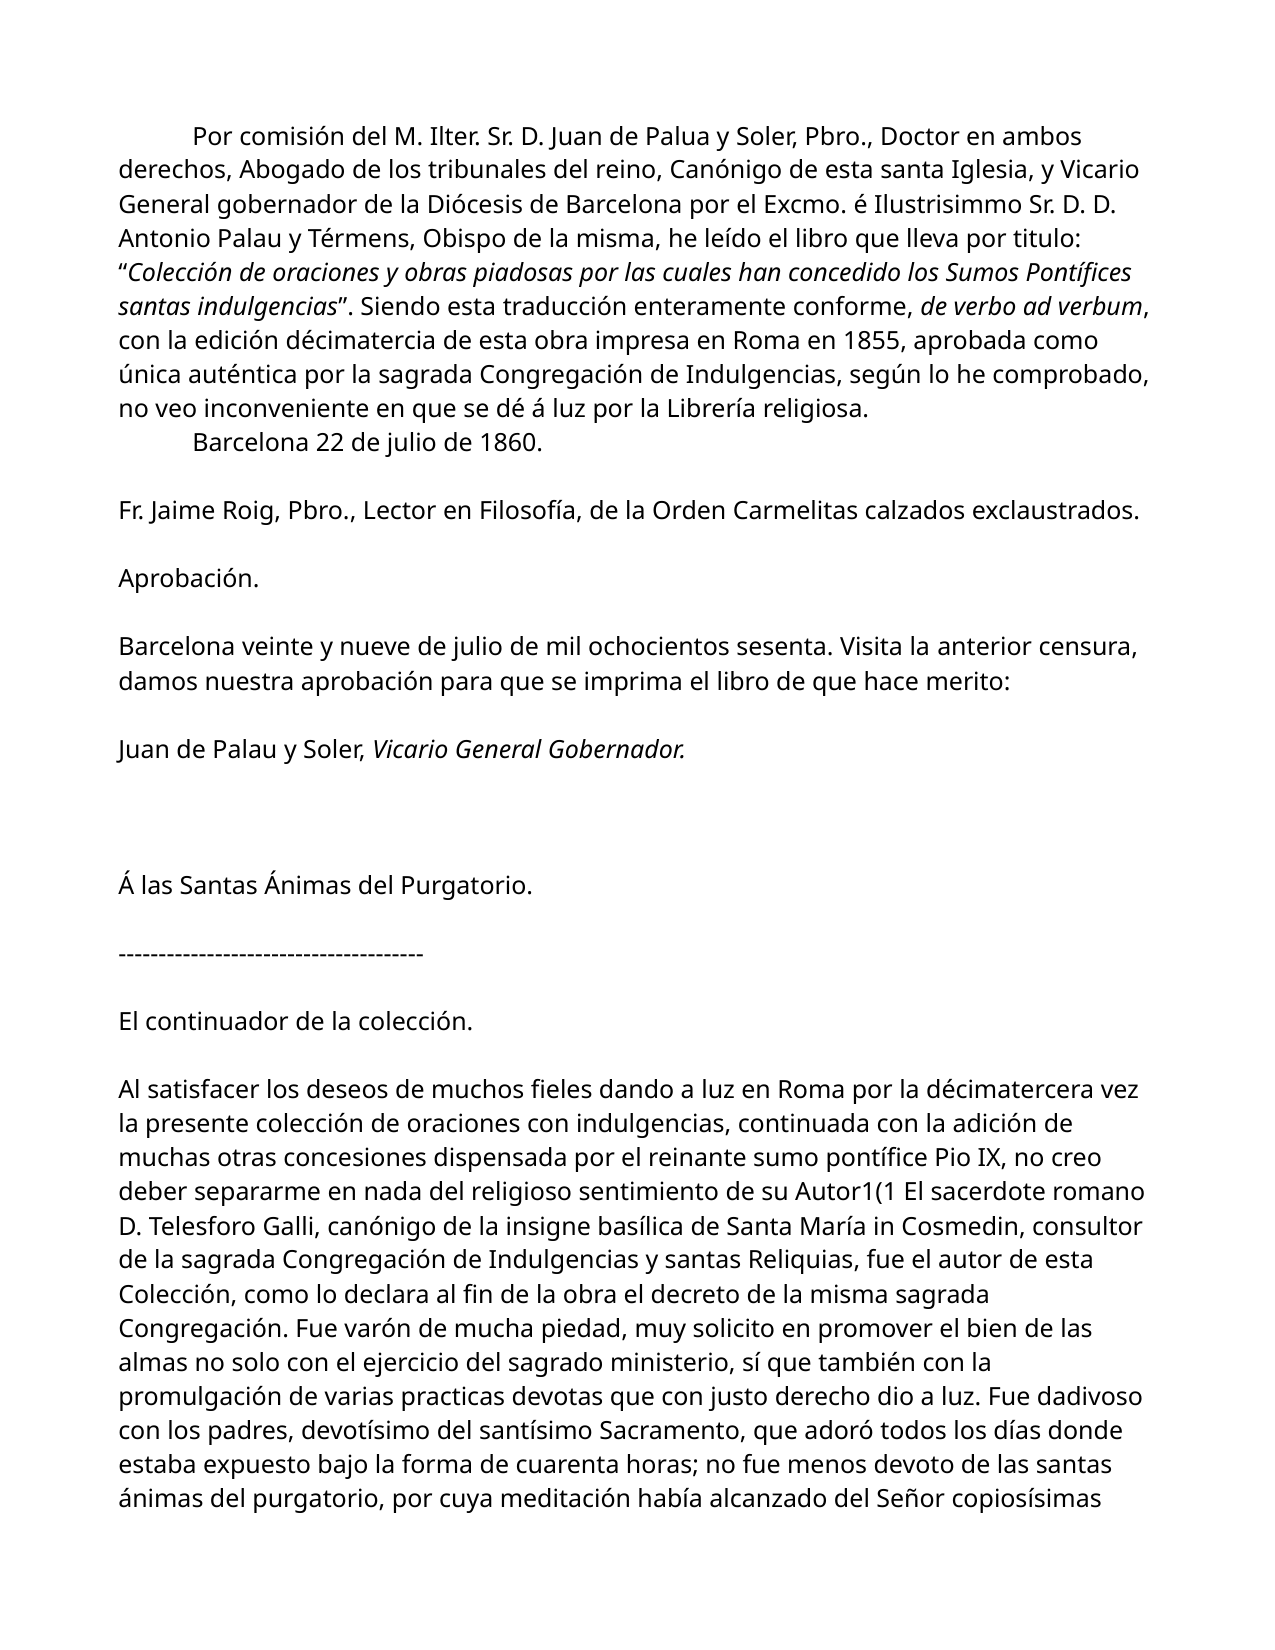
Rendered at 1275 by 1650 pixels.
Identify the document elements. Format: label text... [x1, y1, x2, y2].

text Á las Santas Ánimas del Purgatorio. [118, 867, 1157, 902]
text Al satisfacer los deseos de muchos fieles dando a luz en Roma por la décimatercera vez la presente colección de oraciones con indulgencias, continuada con la adición de muchas otras concesiones dispensada por el reinante sumo pontífice Pio IX, no creo deber separarme en nada del religioso sentimiento de su Autor1(1 El sacerdote romano D. Telesforo Galli, canónigo de la insigne basílica de Santa María in Cosmedin, consultor de la sagrada Congregación de Indulgencias y santas Reliquias, fue el autor de esta Colección, como lo declara al fin de la obra el decreto de la misma sagrada Congregación. Fue varón de mucha piedad, muy solicito en promover el bien de las almas no solo con el ejercicio del sagrado ministerio, sí que también con la promulgación de varias practicas devotas que con justo derecho dio a luz. Fue dadivoso con los padres, devotísimo del santísimo Sacramento, que adoró todos los días donde estaba expuesto bajo la forma de cuarenta horas; no fue menos devoto de las santas ánimas del purgatorio, por cuya meditación había alcanzado del Señor copiosísimas [118, 1072, 1157, 1515]
text Barcelona veinte y nueve de julio de mil ochocientos sesenta. Visita la anterior censura, damos nuestra aprobación para que se imprima el libro de que hace merito: [118, 629, 1157, 697]
text Barcelona 22 de julio de 1860. [118, 425, 1157, 459]
text El continuador de la colección. [118, 1004, 1157, 1038]
text -------------------------------------- [118, 936, 1157, 970]
text Por comisión del M. Ilter. Sr. D. Juan de Palua y Soler, Pbro., Doctor en ambos derechos, Abogado de los tribunales del reino, Canónigo de esta santa Iglesia, y Vicario General gobernador de la Diócesis de Barcelona por el Excmo. é Ilustrisimmo Sr. D. D. Antonio Palau y Térmens, Obispo de la misma, he leído el libro que lleva por titulo: “Colección de oraciones y obras piadosas por las cuales han concedido los Sumos Pontífices santas indulgencias”. Siendo esta traducción enteramente conforme, de verbo ad verbum, con la edición décimatercia de esta obra impresa en Roma en 1855, aprobada como única auténtica por la sagrada Congregación de Indulgencias, según lo he comprobado, no veo inconveniente en que se dé á luz por la Librería religiosa. [118, 118, 1157, 425]
text Aprobación. [118, 561, 1157, 595]
text Fr. Jaime Roig, Pbro., Lector en Filosofía, de la Orden Carmelitas calzados exclaustrados. [118, 493, 1157, 527]
text Juan de Palau y Soler, Vicario General Gobernador. [118, 731, 1157, 765]
